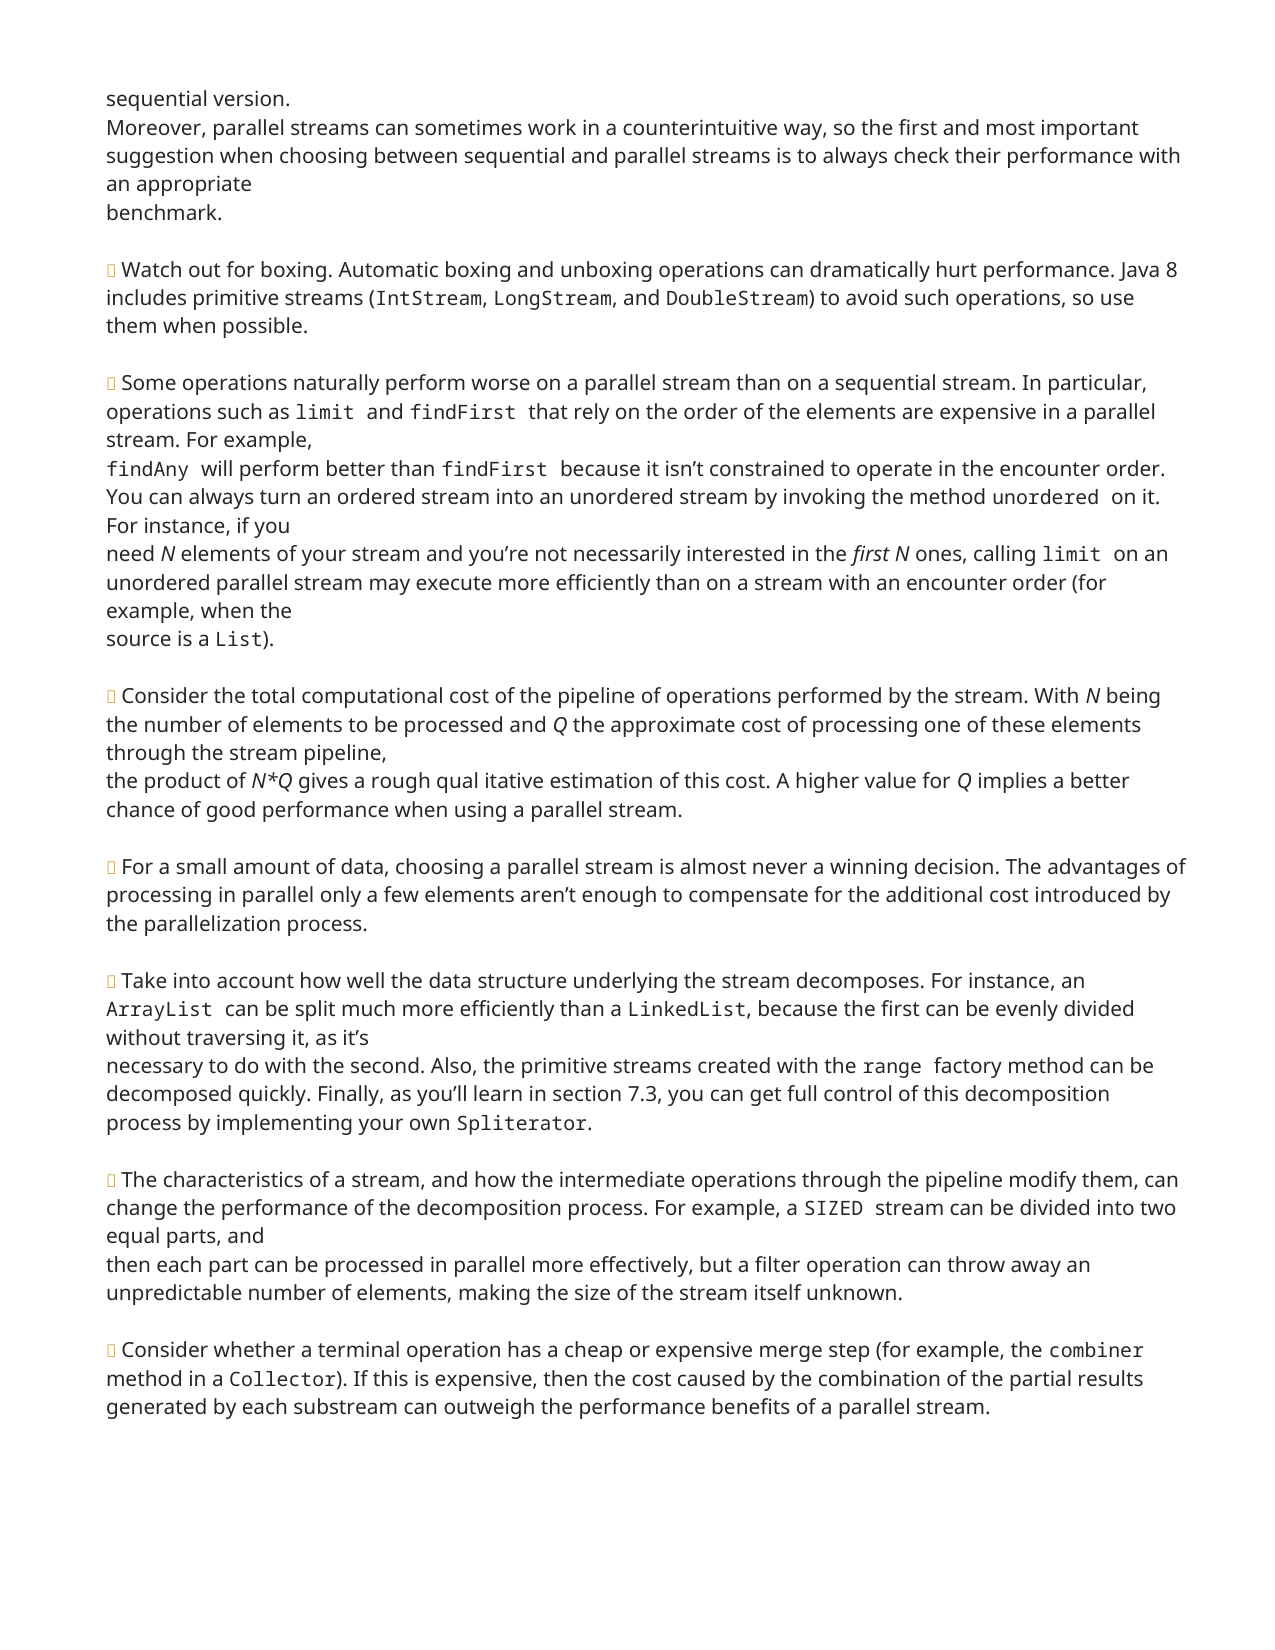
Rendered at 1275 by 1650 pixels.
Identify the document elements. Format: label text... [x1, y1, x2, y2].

text necessary to do with the second. Also, the primitive streams created with the range factory method can be decomposed quickly. Finally, as you’ll learn in section 7.3, you can get full control of this decomposition process by implementing your own Spliterator. [106, 1051, 1190, 1136]
text then each part can be processed in parallel more effectively, but a filter operation can throw away an unpredictable number of elements, making the size of the stream itself unknown. [106, 1250, 1190, 1307]
text need N elements of your stream and you’re not necessarily interested in the first N ones, calling limit on an unordered parallel stream may execute more efficiently than on a stream with an encounter order (for example, when the [106, 539, 1190, 624]
text findAny will perform better than findFirst because it isn’t constrained to operate in the encounter order. You can always turn an ordered stream into an unordered stream by invoking the method unordered on it. For instance, if you [106, 454, 1190, 539]
text source is a List). [106, 624, 1190, 653]
text Moreover, parallel streams can sometimes work in a counterintuitive way, so the first and most important suggestion when choosing between sequential and parallel streams is to always check their performance with an appropriate [106, 113, 1190, 198]
text the product of N*Q gives a rough qual itative estimation of this cost. A higher value for Q implies a better chance of good performance when using a parallel stream. [106, 767, 1190, 823]
text  Watch out for boxing. Automatic boxing and unboxing operations can dramatically hurt performance. Java 8 includes primitive streams (IntStream, LongStream, and DoubleStream) to avoid such operations, so use them when possible. [106, 255, 1190, 340]
text sequential version. [106, 84, 1190, 113]
text  For a small amount of data, choosing a parallel stream is almost never a winning decision. The advantages of processing in parallel only a few elements aren’t enough to compensate for the additional cost introduced by the parallelization process. [106, 852, 1190, 937]
text benchmark. [106, 198, 1190, 226]
text  Take into account how well the data structure underlying the stream decomposes. For instance, an ArrayList can be split much more efficiently than a LinkedList, because the first can be evenly divided without traversing it, as it’s [106, 966, 1190, 1051]
text  The characteristics of a stream, and how the intermediate operations through the pipeline modify them, can change the performance of the decomposition process. For example, a SIZED stream can be divided into two equal parts, and [106, 1165, 1190, 1250]
text  Some operations naturally perform worse on a parallel stream than on a sequential stream. In particular, operations such as limit and findFirst that rely on the order of the elements are expensive in a parallel stream. For example, [106, 368, 1190, 454]
text  Consider whether a terminal operation has a cheap or expensive merge step (for example, the combiner method in a Collector). If this is expensive, then the cost caused by the combination of the partial results generated by each substream can outweigh the performance benefits of a parallel stream. [106, 1335, 1190, 1421]
text  Consider the total computational cost of the pipeline of operations performed by the stream. With N being the number of elements to be processed and Q the approximate cost of processing one of these elements through the stream pipeline, [106, 681, 1190, 767]
